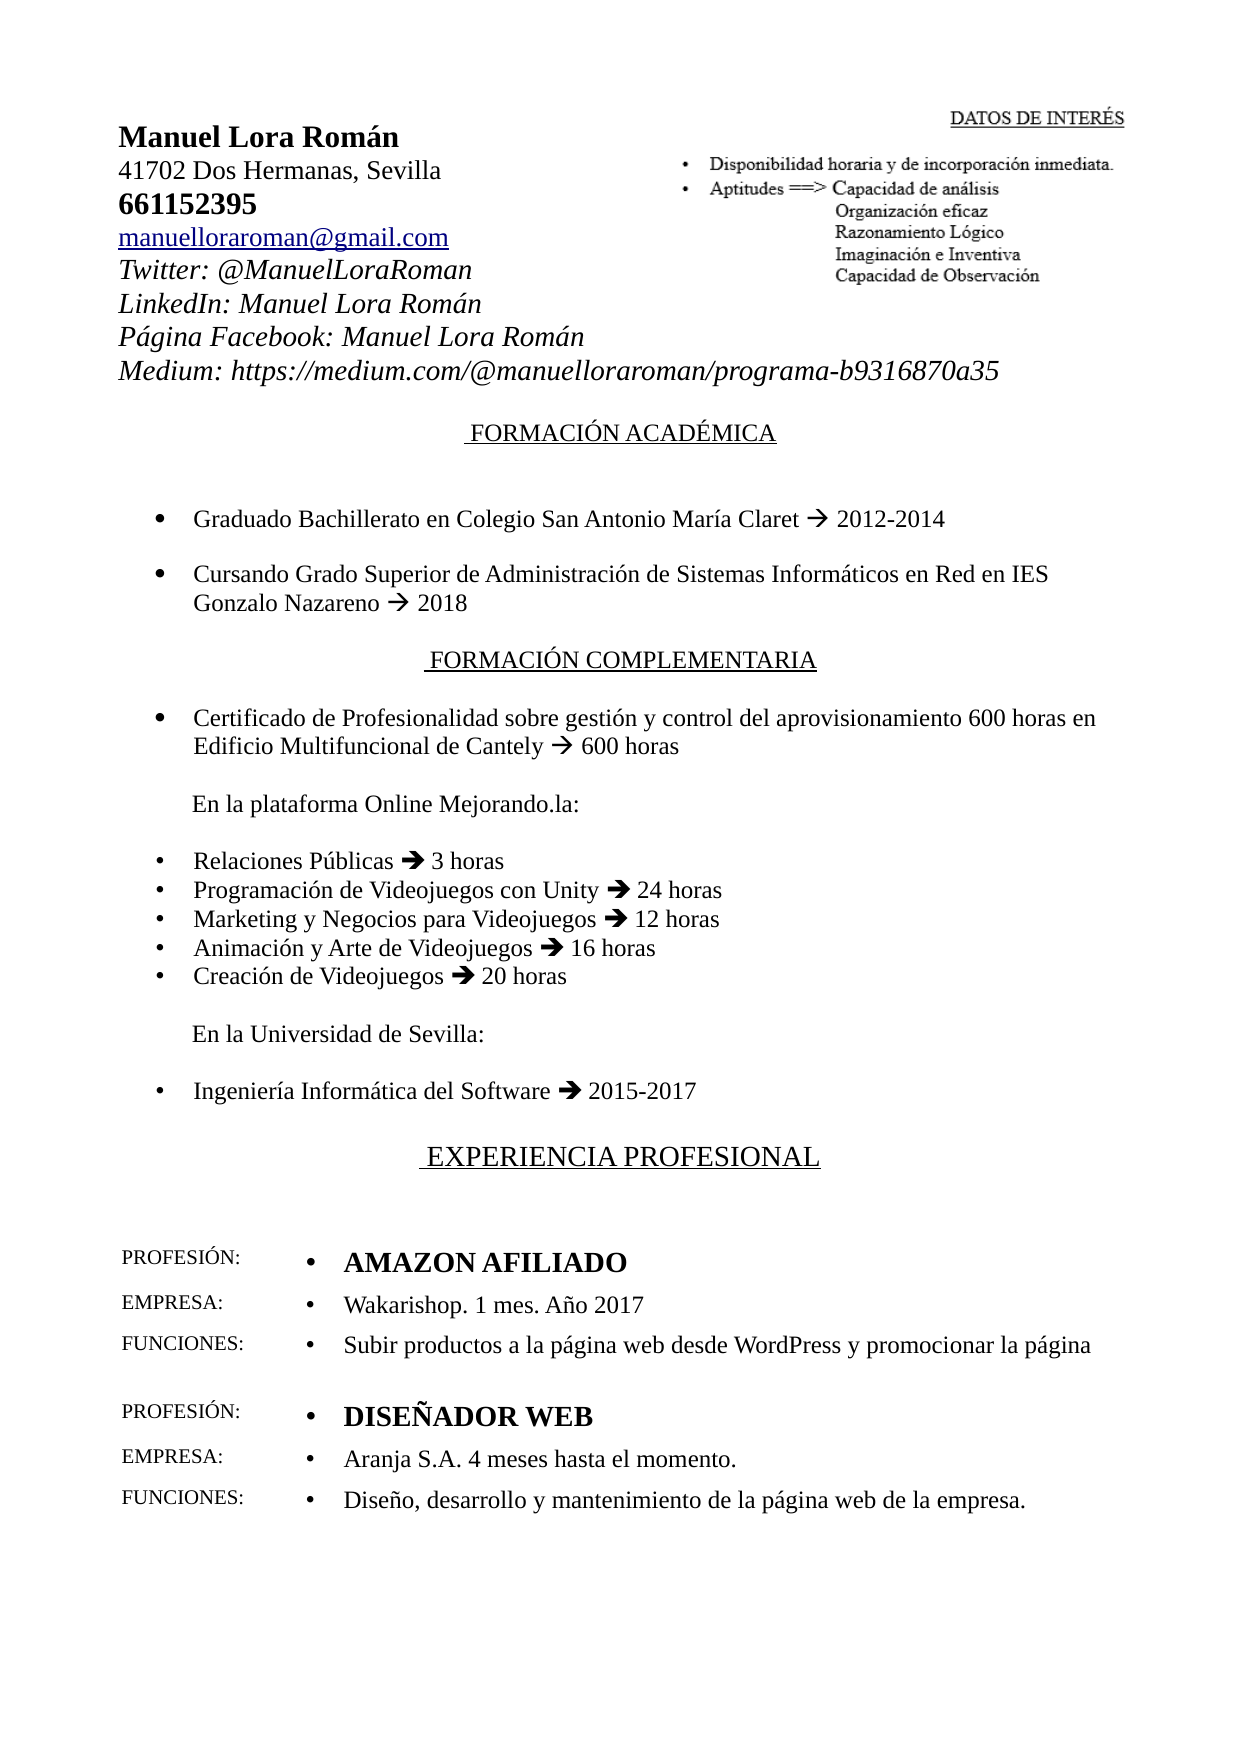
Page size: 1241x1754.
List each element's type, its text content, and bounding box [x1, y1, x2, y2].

list Graduado Bachillerato en Colegio San Antonio María Claret  2012-2014 [156, 504, 1122, 533]
list Ingeniería Informática del Software  2015-2017 [156, 1076, 1122, 1105]
list Cursando Grado Superior de Administración de Sistemas Informáticos en Red en IES Gonzalo Nazareno  2018 [156, 559, 1122, 616]
table_cell FUNCIONES: [116, 1325, 262, 1365]
text Twitter: @ManuelLoraRoman [118, 252, 628, 286]
list Programación de Videojuegos con Unity  24 horas [156, 875, 1122, 904]
text Página Facebook: Manuel Lora Román [118, 319, 1122, 353]
text manuelloraroman@gmail.com [118, 221, 628, 252]
table_header DISEÑADOR WEB [263, 1394, 1102, 1439]
table_cell FUNCIONES: [116, 1479, 262, 1519]
list Certificado de Profesionalidad sobre gestión y control del aprovisionamiento 600 horas en Edificio Multifuncional de Cantely  600 horas [156, 703, 1122, 760]
table_cell EMPRESA: [116, 1285, 262, 1325]
text Medium: https://medium.com/@manuelloraroman/programa-b9316870a35 [118, 353, 1122, 386]
text En la plataforma Online Mejorando.la: [118, 789, 1122, 818]
table_header PROFESIÓN: [116, 1394, 262, 1439]
list Relaciones Públicas  3 horas [156, 846, 1122, 875]
text 661152395 [118, 185, 628, 221]
table_cell Diseño, desarrollo y mantenimiento de la página web de la empresa. [263, 1479, 1102, 1519]
text FORMACIÓN ACADÉMICA [118, 418, 1122, 446]
text EXPERIENCIA PROFESIONAL [118, 1139, 1122, 1172]
table_cell Subir productos a la página web desde WordPress y promocionar la página [263, 1325, 1102, 1365]
table_header PROFESIÓN: [116, 1239, 262, 1284]
text LinkedIn: Manuel Lora Román [118, 286, 628, 319]
table_cell EMPRESA: [116, 1439, 262, 1479]
text Manuel Lora Román [118, 118, 628, 154]
text FORMACIÓN COMPLEMENTARIA [118, 645, 1122, 674]
table_header AMAZON AFILIADO [263, 1239, 1102, 1284]
list Animación y Arte de Videojuegos  16 horas [156, 933, 1122, 961]
table_cell Wakarishop. 1 mes. Año 2017 [263, 1285, 1102, 1325]
list Creación de Videojuegos  20 horas [156, 961, 1122, 990]
table_cell Aranja S.A. 4 meses hasta el momento. [263, 1439, 1102, 1479]
text 41702 Dos Hermanas, Sevilla [118, 154, 628, 185]
text En la Universidad de Sevilla: [118, 1019, 1122, 1048]
list Marketing y Negocios para Videojuegos  12 horas [156, 904, 1122, 933]
